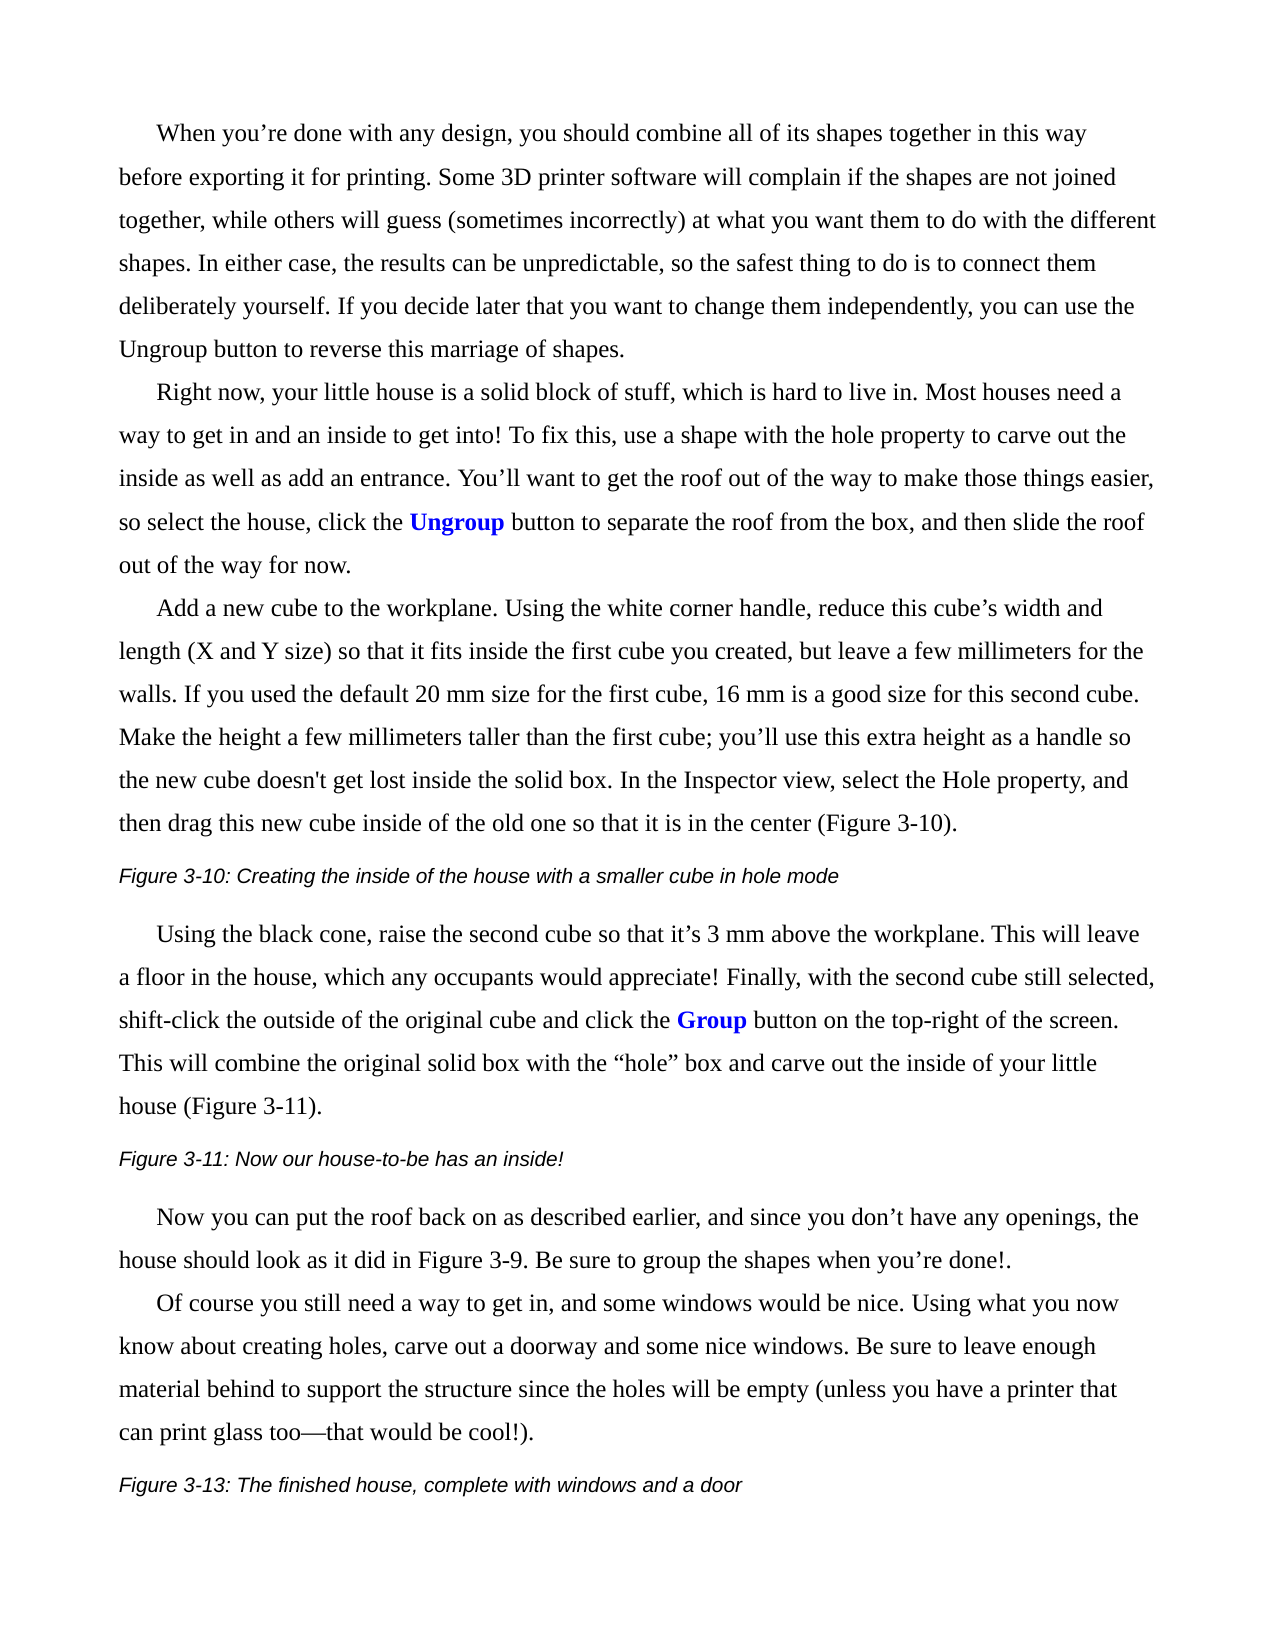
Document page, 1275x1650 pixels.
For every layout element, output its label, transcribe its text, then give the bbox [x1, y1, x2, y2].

text Of course you still need a way to get in, and some windows would be nice. Using what you now know about creating holes, carve out a doorway and some nice windows. Be sure to leave enough material behind to support the structure since the holes will be empty (unless you have a printer that can print glass too—that would be cool!). [118, 1288, 1156, 1446]
text When you’re done with any design, you should combine all of its shapes together in this way before exporting it for printing. Some 3D printer software will complain if the shapes are not joined together, while others will guess (sometimes incorrectly) at what you want them to do with the different shapes. In either case, the results can be unpredictable, so the safest thing to do is to connect them deliberately yourself. If you decide later that you want to change them independently, you can use the Ungroup button to reverse this marriage of shapes. [118, 118, 1156, 363]
text Figure 3-13: The finished house, complete with windows and a door [118, 1473, 1156, 1497]
text Figure 3-10: Creating the inside of the house with a smaller cube in hole mode [118, 864, 1156, 888]
text Figure 3-11: Now our house-to-be has an inside! [118, 1147, 1156, 1171]
text Using the black cone, raise the second cube so that it’s 3 mm above the workplane. This will leave a floor in the house, which any occupants would appreciate! Finally, with the second cube still selected, shift-click the outside of the original cube and click the Group button on the top-right of the screen. This will combine the original solid box with the “hole” box and carve out the inside of your little house (Figure 3-11). [118, 919, 1156, 1120]
text Now you can put the roof back on as described earlier, and since you don’t have any openings, the house should look as it did in Figure 3-9. Be sure to group the shapes when you’re done!. [118, 1202, 1156, 1273]
text Add a new cube to the workplane. Using the white corner handle, reduce this cube’s width and length (X and Y size) so that it fits inside the first cube you created, but leave a few millimeters for the walls. If you used the default 20 mm size for the first cube, 16 mm is a good size for this second cube. Make the height a few millimeters taller than the first cube; you’ll use this extra height as a handle so the new cube doesn't get lost inside the solid box. In the Inspector view, select the Hole property, and then drag this new cube inside of the old one so that it is in the center (Figure 3-10). [118, 593, 1156, 837]
text Right now, your little house is a solid block of stuff, which is hard to live in. Most houses need a way to get in and an inside to get into! To fix this, use a shape with the hole property to carve out the inside as well as add an entrance. You’ll want to get the roof out of the way to make those things easier, so select the house, click the Ungroup button to separate the roof from the box, and then slide the roof out of the way for now. [118, 377, 1156, 578]
